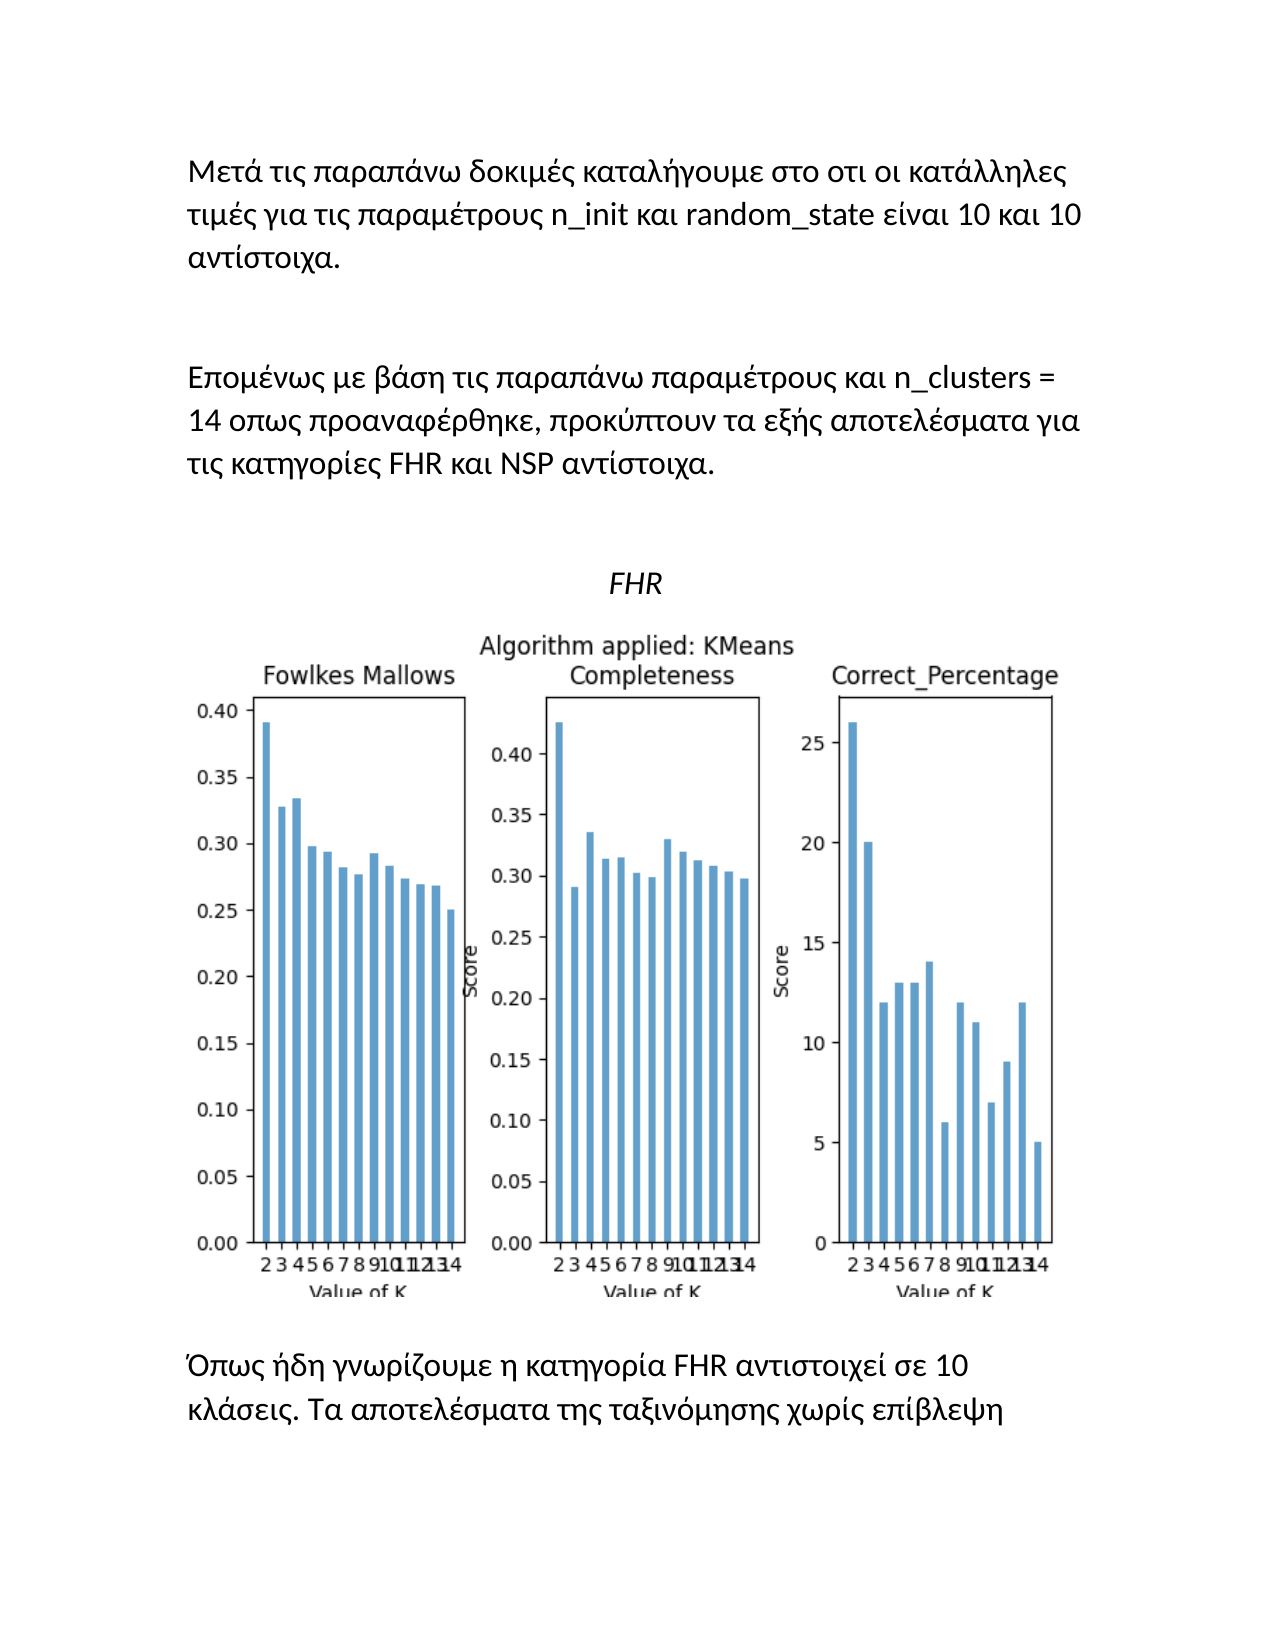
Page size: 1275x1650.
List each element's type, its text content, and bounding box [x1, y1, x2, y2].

text Επομένως με βάση τις παραπάνω παραμέτρους και n_clusters = 14 οπως προαναφέρθηκε, προκύπτουν τα εξής αποτελέσματα για τις κατηγορίες FHR και NSP αντίστοιχα. [187, 356, 1087, 483]
text FHR [187, 562, 1087, 602]
text Όπως ήδη γνωρίζουμε η κατηγορία FHR αντιστοιχεί σε 10 κλάσεις. Τα αποτελέσματα της ταξινόμησης χωρίς επίβλεψη [187, 1344, 1087, 1428]
text Μετά τις παραπάνω δοκιμές καταλήγουμε στο οτι οι κατάλληλες τιμές για τις παραμέτρους n_init και random_state είναι 10 και 10 αντίστοιχα. [187, 150, 1087, 277]
